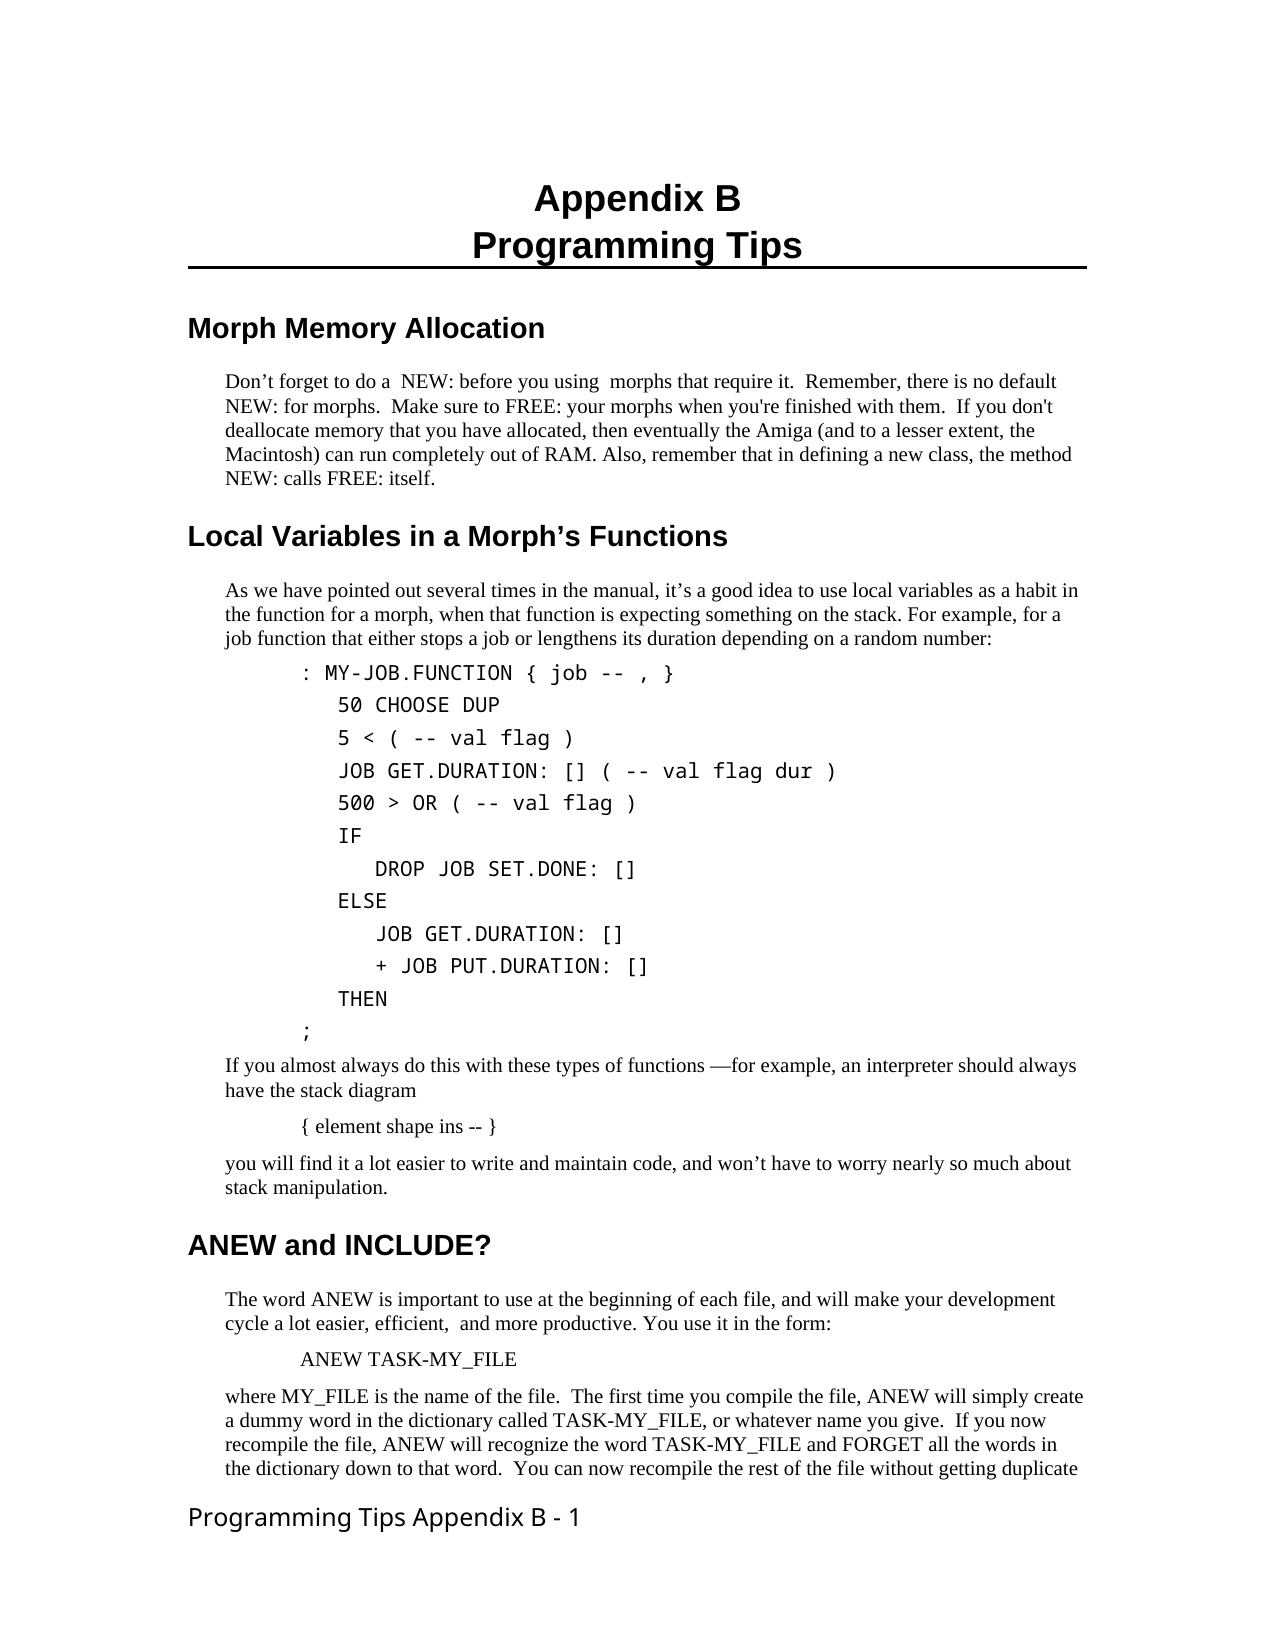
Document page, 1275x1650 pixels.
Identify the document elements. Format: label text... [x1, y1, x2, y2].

subtitle ANEW and INCLUDE? [187, 1228, 1087, 1261]
text Don’t forget to do a NEW: before you using morphs that require it. Remember, there is no default NEW: for morphs. Make sure to FREE: your morphs when you're finished with them. If you don't deallocate memory that you have allocated, then eventually the Amiga (and to a lesser extent, the Macintosh) can run completely out of RAM. Also, remember that in defining a new class, the method NEW: calls FREE: itself. [225, 369, 1087, 490]
text where MY_FILE is the name of the file. The first time you compile the file, ANEW will simply create a dummy word in the dictionary called TASK-MY_FILE, or whatever name you give. If you now recompile the file, ANEW will recognize the word TASK-MY_FILE and FORGET all the words in the dictionary down to that word. You can now recompile the rest of the file without getting duplicate [225, 1384, 1087, 1480]
text ELSE [262, 886, 1087, 915]
text { element shape ins -- } [225, 1114, 1087, 1138]
text + JOB PUT.DURATION: [] [262, 951, 1087, 980]
text As we have pointed out several times in the manual, it’s a good idea to use local variables as a habit in the function for a morph, when that function is expecting something on the stack. For example, for a job function that either stops a job or lengthens its duration depending on a random number: [225, 577, 1087, 650]
text : MY-JOB.FUNCTION { job -- , } [262, 658, 1087, 686]
text If you almost always do this with these types of functions —for example, an interpreter should always have the stack diagram [225, 1053, 1087, 1102]
text DROP JOB SET.DONE: [] [262, 854, 1087, 882]
subtitle Morph Memory Allocation [187, 311, 1087, 344]
text IF [262, 821, 1087, 849]
text ANEW TASK-MY_FILE [225, 1347, 1087, 1371]
text 500 > OR ( -- val flag ) [262, 788, 1087, 817]
text The word ANEW is important to use at the beginning of each file, and will make your development cycle a lot easier, efficient, and more productive. You use it in the form: [225, 1286, 1087, 1334]
text 50 CHOOSE DUP [262, 691, 1087, 719]
text 5 < ( -- val flag ) [262, 723, 1087, 752]
text JOB GET.DURATION: [] [262, 919, 1087, 947]
text Appendix B [187, 176, 1087, 219]
text you will find it a lot easier to write and maintain code, and won’t have to worry nearly so much about stack manipulation. [225, 1151, 1087, 1199]
text JOB GET.DURATION: [] ( -- val flag dur ) [262, 756, 1087, 784]
subtitle Programming Tips [187, 223, 1087, 269]
subtitle Local Variables in a Morph’s Functions [187, 519, 1087, 552]
text ; [262, 1017, 1087, 1045]
text THEN [262, 984, 1087, 1012]
